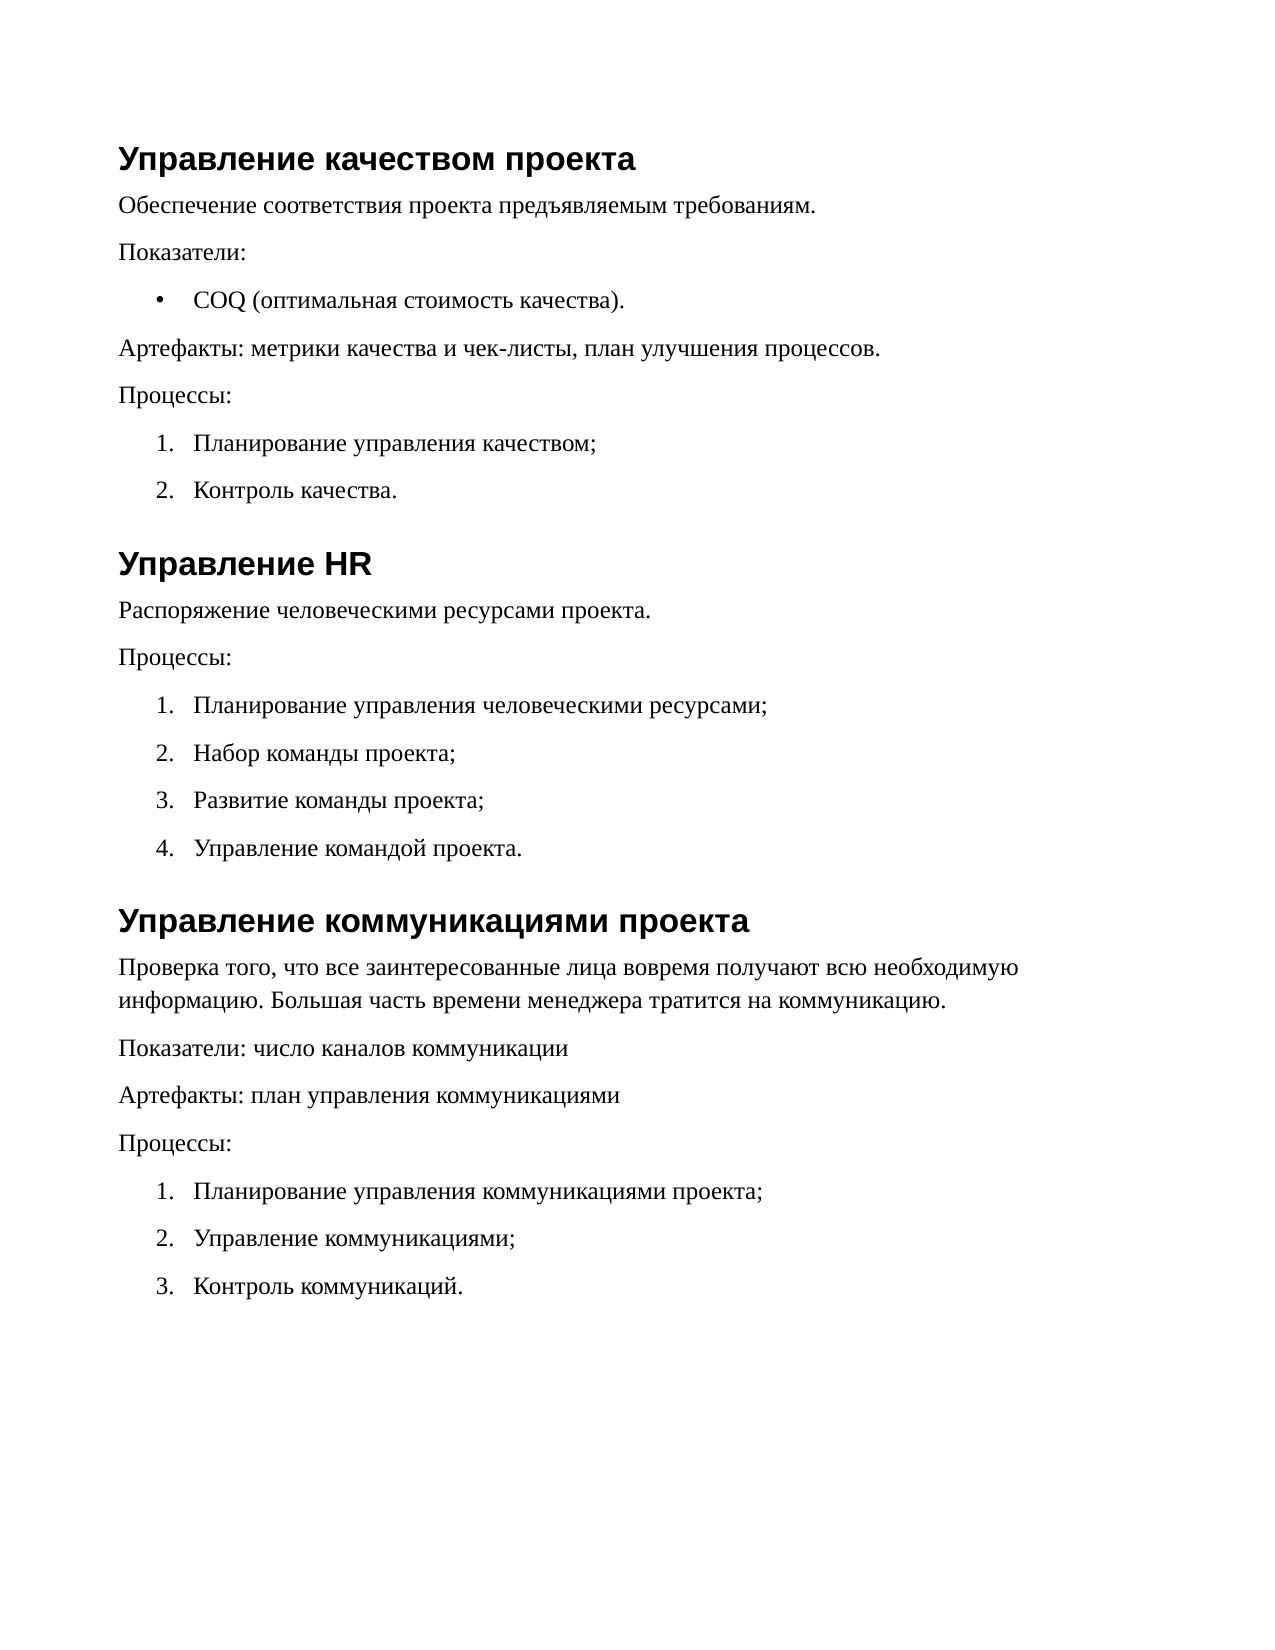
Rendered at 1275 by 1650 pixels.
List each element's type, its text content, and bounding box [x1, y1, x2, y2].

text Артефакты: метрики качества и чек-листы, план улучшения процессов. [118, 333, 1157, 361]
text Процессы: [118, 380, 1157, 409]
text Процессы: [118, 1128, 1157, 1157]
list Планирование управления человеческими ресурсами; [156, 690, 1157, 719]
list Набор команды проекта; [156, 738, 1157, 766]
list Контроль коммуникаций. [156, 1271, 1157, 1300]
list COQ (оптимальная стоимость качества). [156, 285, 1157, 314]
text Распоряжение человеческими ресурсами проекта. [118, 595, 1157, 624]
list Управление командой проекта. [156, 833, 1157, 862]
text Артефакты: план управления коммуникациями [118, 1081, 1157, 1109]
list Развитие команды проекта; [156, 785, 1157, 814]
subtitle Управление коммуникациями проекта [118, 901, 1157, 940]
list Контроль качества. [156, 476, 1157, 504]
list Планирование управления коммуникациями проекта; [156, 1176, 1157, 1204]
text Показатели: число каналов коммуникации [118, 1033, 1157, 1062]
list Планирование управления качеством; [156, 428, 1157, 457]
text Процессы: [118, 642, 1157, 671]
list Управление коммуникациями; [156, 1223, 1157, 1252]
text Показатели: [118, 237, 1157, 266]
subtitle Управление HR [118, 544, 1157, 582]
subtitle Управление качеством проекта [118, 139, 1157, 177]
text Обеспечение соответствия проекта предъявляемым требованиям. [118, 190, 1157, 219]
text Проверка того, что все заинтересованные лица вовремя получают всю необходимую информацию. Большая часть времени менеджера тратится на коммуникацию. [118, 952, 1157, 1014]
